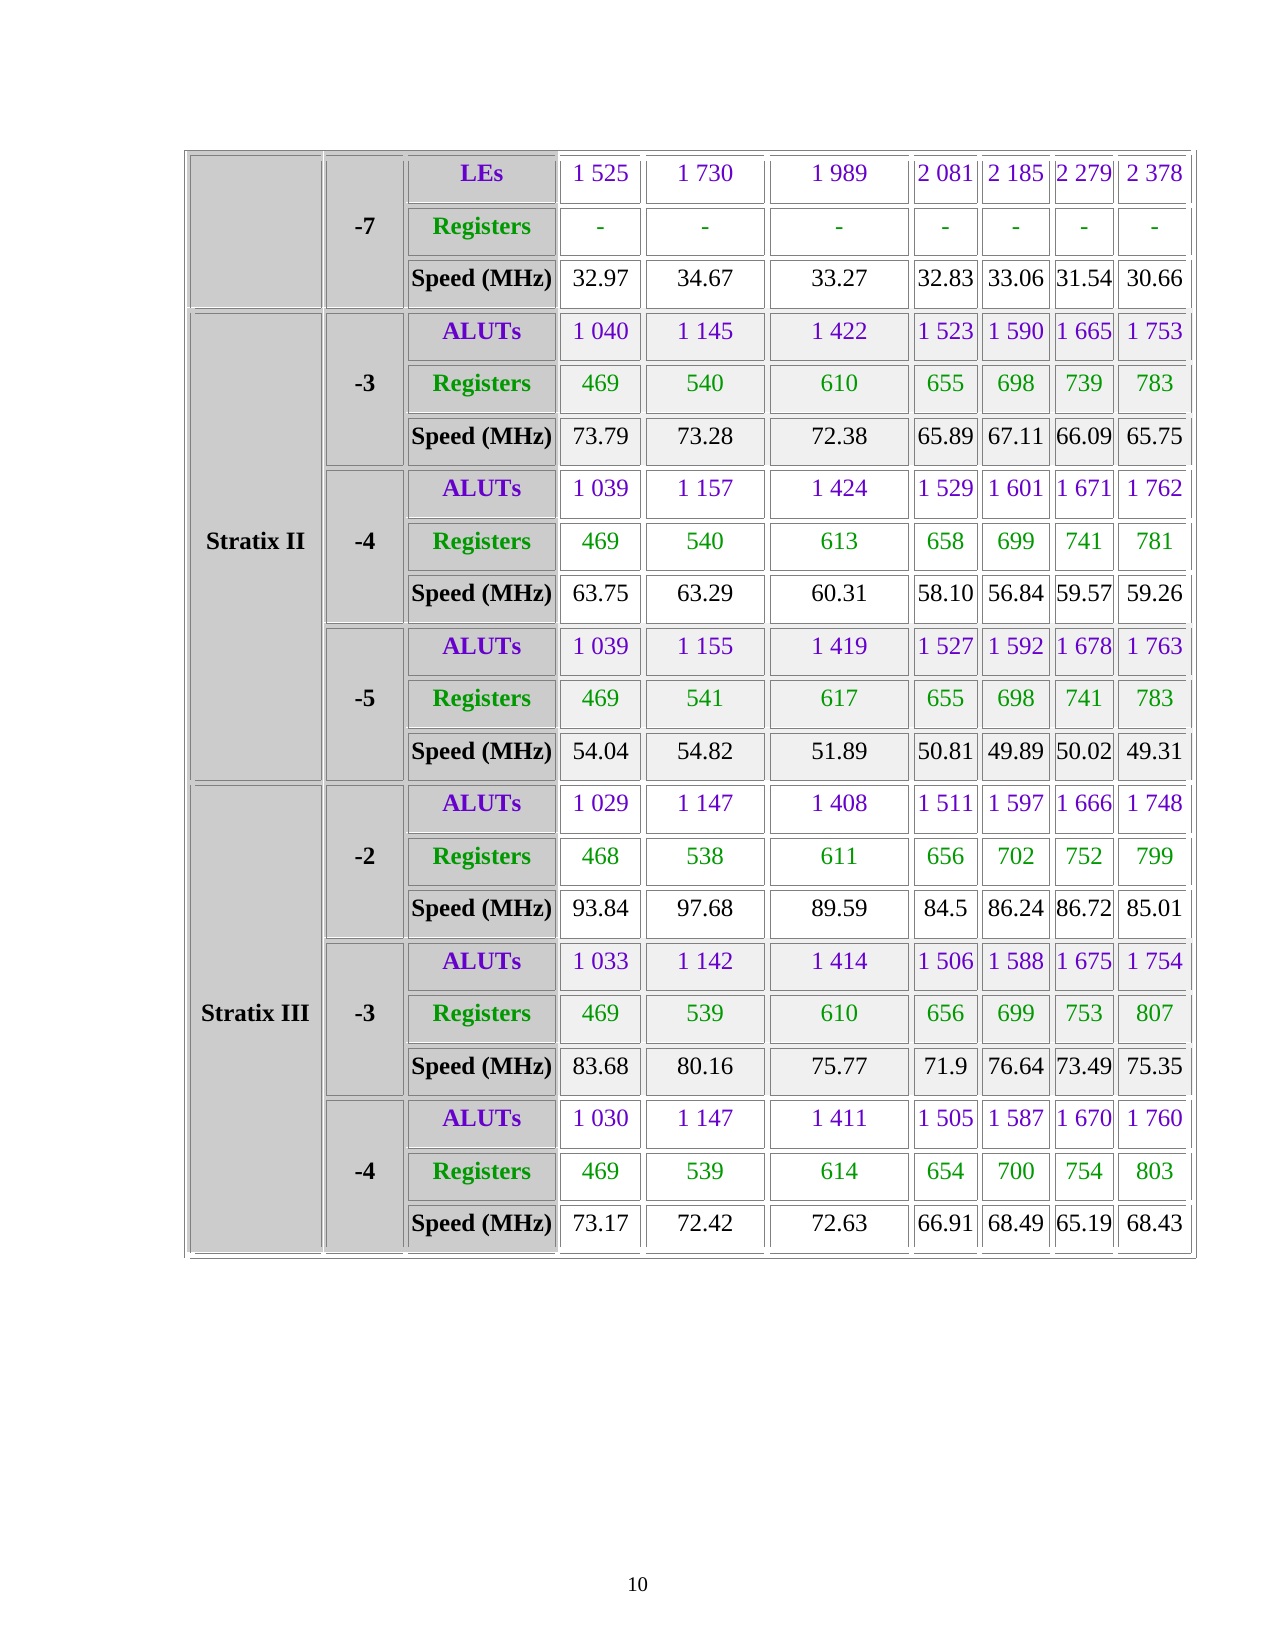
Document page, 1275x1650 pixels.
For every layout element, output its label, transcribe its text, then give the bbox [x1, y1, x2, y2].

table_cell 33.27 [767, 255, 911, 307]
table_cell 1 147 [643, 780, 767, 832]
table_cell 86.24 [979, 885, 1052, 937]
table_cell 1 527 [911, 623, 979, 675]
table_cell 72.63 [767, 1200, 911, 1252]
table_cell ALUTs [406, 1095, 558, 1147]
table_cell 65.19 [1052, 1200, 1116, 1252]
table_cell 1 523 [911, 308, 979, 360]
table_cell 698 [979, 675, 1052, 727]
table_cell 1 754 [1116, 938, 1193, 990]
table_cell 700 [979, 1148, 1052, 1200]
table_cell 85.01 [1116, 885, 1193, 937]
table_cell ALUTs [406, 780, 558, 832]
table_cell ALUTs [406, 623, 558, 675]
table_cell Registers [406, 990, 558, 1042]
table_cell 739 [1052, 360, 1116, 412]
table_cell 469 [558, 1148, 643, 1200]
table_cell 65.75 [1116, 413, 1193, 465]
table_cell 753 [1052, 990, 1116, 1042]
table_cell 1 422 [767, 308, 911, 360]
table_cell LEs [406, 151, 558, 202]
table_cell 1 033 [558, 938, 643, 990]
table_cell 1 529 [911, 465, 979, 517]
table_cell - [561, 209, 640, 255]
table_cell 699 [979, 518, 1052, 570]
table_cell 54.04 [558, 728, 643, 780]
table_cell 803 [1116, 1148, 1193, 1200]
table_cell 1 505 [911, 1095, 979, 1147]
table_cell -5 [324, 623, 406, 780]
table_cell Registers [406, 833, 558, 885]
table_cell 1 588 [979, 938, 1052, 990]
table_cell 1 525 [558, 151, 643, 202]
table_cell 610 [767, 360, 911, 412]
table_cell 469 [558, 990, 643, 1042]
table_cell 86.72 [1052, 885, 1116, 937]
table_cell Speed (MHz) [406, 885, 558, 937]
table_cell 538 [643, 833, 767, 885]
table_cell 1 511 [911, 780, 979, 832]
table_cell 59.57 [1052, 570, 1116, 622]
table_cell 656 [911, 990, 979, 1042]
table_cell 1 763 [1116, 623, 1193, 675]
table_cell 73.79 [558, 413, 643, 465]
table_cell 1 601 [979, 465, 1052, 517]
table_cell ALUTs [406, 308, 558, 360]
table_cell 741 [1052, 518, 1116, 570]
table_cell Speed (MHz) [406, 1043, 558, 1095]
table_cell - [647, 209, 764, 255]
table_cell 97.68 [643, 885, 767, 937]
table_cell 754 [1052, 1148, 1116, 1200]
table_cell -3 [324, 308, 406, 465]
table_cell - [915, 209, 977, 255]
table_cell 1 145 [643, 308, 767, 360]
table_cell 702 [979, 833, 1052, 885]
table_cell 469 [558, 360, 643, 412]
table_cell 799 [1116, 833, 1193, 885]
table_cell 654 [911, 1148, 979, 1200]
table_cell 75.35 [1116, 1043, 1193, 1095]
table_cell 32.83 [911, 255, 979, 307]
table_cell - [983, 209, 1049, 255]
table_cell 59.26 [1116, 570, 1193, 622]
table_cell 1 675 [1052, 938, 1116, 990]
table_cell - [643, 203, 767, 255]
table_cell 699 [979, 990, 1052, 1042]
table_cell 1 029 [558, 780, 643, 832]
table_cell 1 989 [767, 151, 911, 202]
table_cell Registers [406, 360, 558, 412]
table_cell - [767, 203, 911, 255]
table_cell 1 665 [1052, 308, 1116, 360]
table_cell 781 [1116, 518, 1193, 570]
table_cell 1 157 [643, 465, 767, 517]
table_cell - [771, 209, 908, 255]
table_cell - [1056, 209, 1113, 255]
table_cell 1 408 [767, 780, 911, 832]
table_cell 540 [643, 518, 767, 570]
table_cell 1 730 [643, 151, 767, 202]
table_cell 655 [911, 360, 979, 412]
table_cell 540 [643, 360, 767, 412]
table_cell 468 [558, 833, 643, 885]
table_cell 63.75 [558, 570, 643, 622]
table_cell 752 [1052, 833, 1116, 885]
table_cell 539 [643, 1148, 767, 1200]
table_cell 50.02 [1052, 728, 1116, 780]
table_cell 2 279 [1052, 151, 1116, 202]
table_cell 741 [1052, 675, 1116, 727]
table_cell 68.43 [1116, 1200, 1193, 1252]
table_cell Registers [406, 518, 558, 570]
table_cell 83.68 [558, 1043, 643, 1095]
table_cell Speed (MHz) [406, 728, 558, 780]
table_cell 1 419 [767, 623, 911, 675]
table_cell - [1116, 203, 1193, 255]
table_cell Registers [406, 1148, 558, 1200]
table_cell 68.49 [979, 1200, 1052, 1252]
table_cell 75.77 [767, 1043, 911, 1095]
table_cell ALUTs [406, 465, 558, 517]
table_cell [187, 151, 323, 307]
table_cell 30.66 [1116, 255, 1193, 307]
table_cell 73.49 [1052, 1043, 1116, 1095]
table_cell 2 185 [979, 151, 1052, 202]
table_cell 1 142 [643, 938, 767, 990]
table_cell 65.89 [911, 413, 979, 465]
table_cell 63.29 [643, 570, 767, 622]
table_cell 66.91 [911, 1200, 979, 1252]
table_cell 67.11 [979, 413, 1052, 465]
table_cell 1 506 [911, 938, 979, 990]
table_cell ALUTs [406, 938, 558, 990]
table_cell 34.67 [643, 255, 767, 307]
table_cell -4 [324, 465, 406, 622]
table_cell 656 [911, 833, 979, 885]
table_cell 611 [767, 833, 911, 885]
table_cell Stratix III [187, 780, 323, 1252]
table_cell 658 [911, 518, 979, 570]
table_cell 1 424 [767, 465, 911, 517]
table_cell 1 040 [558, 308, 643, 360]
table_cell Speed (MHz) [406, 570, 558, 622]
table_cell 1 155 [643, 623, 767, 675]
table_cell 51.89 [767, 728, 911, 780]
table_cell 469 [558, 518, 643, 570]
table_cell 80.16 [643, 1043, 767, 1095]
table_cell 84.5 [911, 885, 979, 937]
table_cell 58.10 [911, 570, 979, 622]
table_cell 469 [558, 675, 643, 727]
table_cell 1 411 [767, 1095, 911, 1147]
table_cell 698 [979, 360, 1052, 412]
table_cell 617 [767, 675, 911, 727]
table_cell 49.89 [979, 728, 1052, 780]
table_cell 783 [1116, 360, 1193, 412]
table_cell Registers [406, 675, 558, 727]
table_cell 49.31 [1116, 728, 1193, 780]
table_cell 89.59 [767, 885, 911, 937]
table_cell Stratix II [187, 308, 323, 780]
table_cell 807 [1116, 990, 1193, 1042]
table_cell Speed (MHz) [406, 413, 558, 465]
table_cell -4 [324, 1095, 406, 1252]
table_cell 71.9 [911, 1043, 979, 1095]
table_cell 72.42 [643, 1200, 767, 1252]
table_cell 2 378 [1116, 150, 1193, 202]
table_cell 31.54 [1052, 255, 1116, 307]
table_cell 614 [767, 1148, 911, 1200]
table_cell 1 760 [1116, 1095, 1193, 1147]
table_cell 1 030 [558, 1095, 643, 1147]
table_cell 54.82 [643, 728, 767, 780]
table_cell -7 [324, 151, 406, 307]
table_cell 1 597 [979, 780, 1052, 832]
table_cell - [1052, 203, 1116, 255]
table_cell 72.38 [767, 413, 911, 465]
table_cell 610 [767, 990, 911, 1042]
table_cell 1 762 [1116, 465, 1193, 517]
table_cell 1 414 [767, 938, 911, 990]
table_cell 1 671 [1052, 465, 1116, 517]
table_cell 613 [767, 518, 911, 570]
table_cell 1 666 [1052, 780, 1116, 832]
table_cell 783 [1116, 675, 1193, 727]
table_cell 60.31 [767, 570, 911, 622]
table_cell 655 [911, 675, 979, 727]
table_cell 1 753 [1116, 308, 1193, 360]
table_cell 1 587 [979, 1095, 1052, 1147]
table_cell 1 748 [1116, 780, 1193, 832]
table_cell 76.64 [979, 1043, 1052, 1095]
table_cell 541 [643, 675, 767, 727]
table_cell 50.81 [911, 728, 979, 780]
table_cell -2 [324, 780, 406, 937]
table_cell 1 039 [558, 623, 643, 675]
table_cell 1 670 [1052, 1095, 1116, 1147]
table_cell - [911, 203, 979, 255]
table_cell 1 590 [979, 308, 1052, 360]
table_cell 1 039 [558, 465, 643, 517]
table_cell 73.17 [558, 1200, 643, 1252]
table_cell 1 592 [979, 623, 1052, 675]
table_cell 56.84 [979, 570, 1052, 622]
table_cell Registers [406, 203, 558, 255]
table_cell Speed (MHz) [406, 255, 558, 307]
table_cell -3 [324, 938, 406, 1095]
table_cell 2 081 [911, 151, 979, 202]
table_cell 539 [643, 990, 767, 1042]
table_cell - [979, 203, 1052, 255]
table_cell 33.06 [979, 255, 1052, 307]
table_cell 93.84 [558, 885, 643, 937]
table_cell 66.09 [1052, 413, 1116, 465]
table_cell 1 147 [643, 1095, 767, 1147]
table_cell 32.97 [558, 255, 643, 307]
table_cell 73.28 [643, 413, 767, 465]
table_cell - [558, 203, 643, 255]
table_cell Speed (MHz) [406, 1200, 558, 1252]
table_cell 1 678 [1052, 623, 1116, 675]
